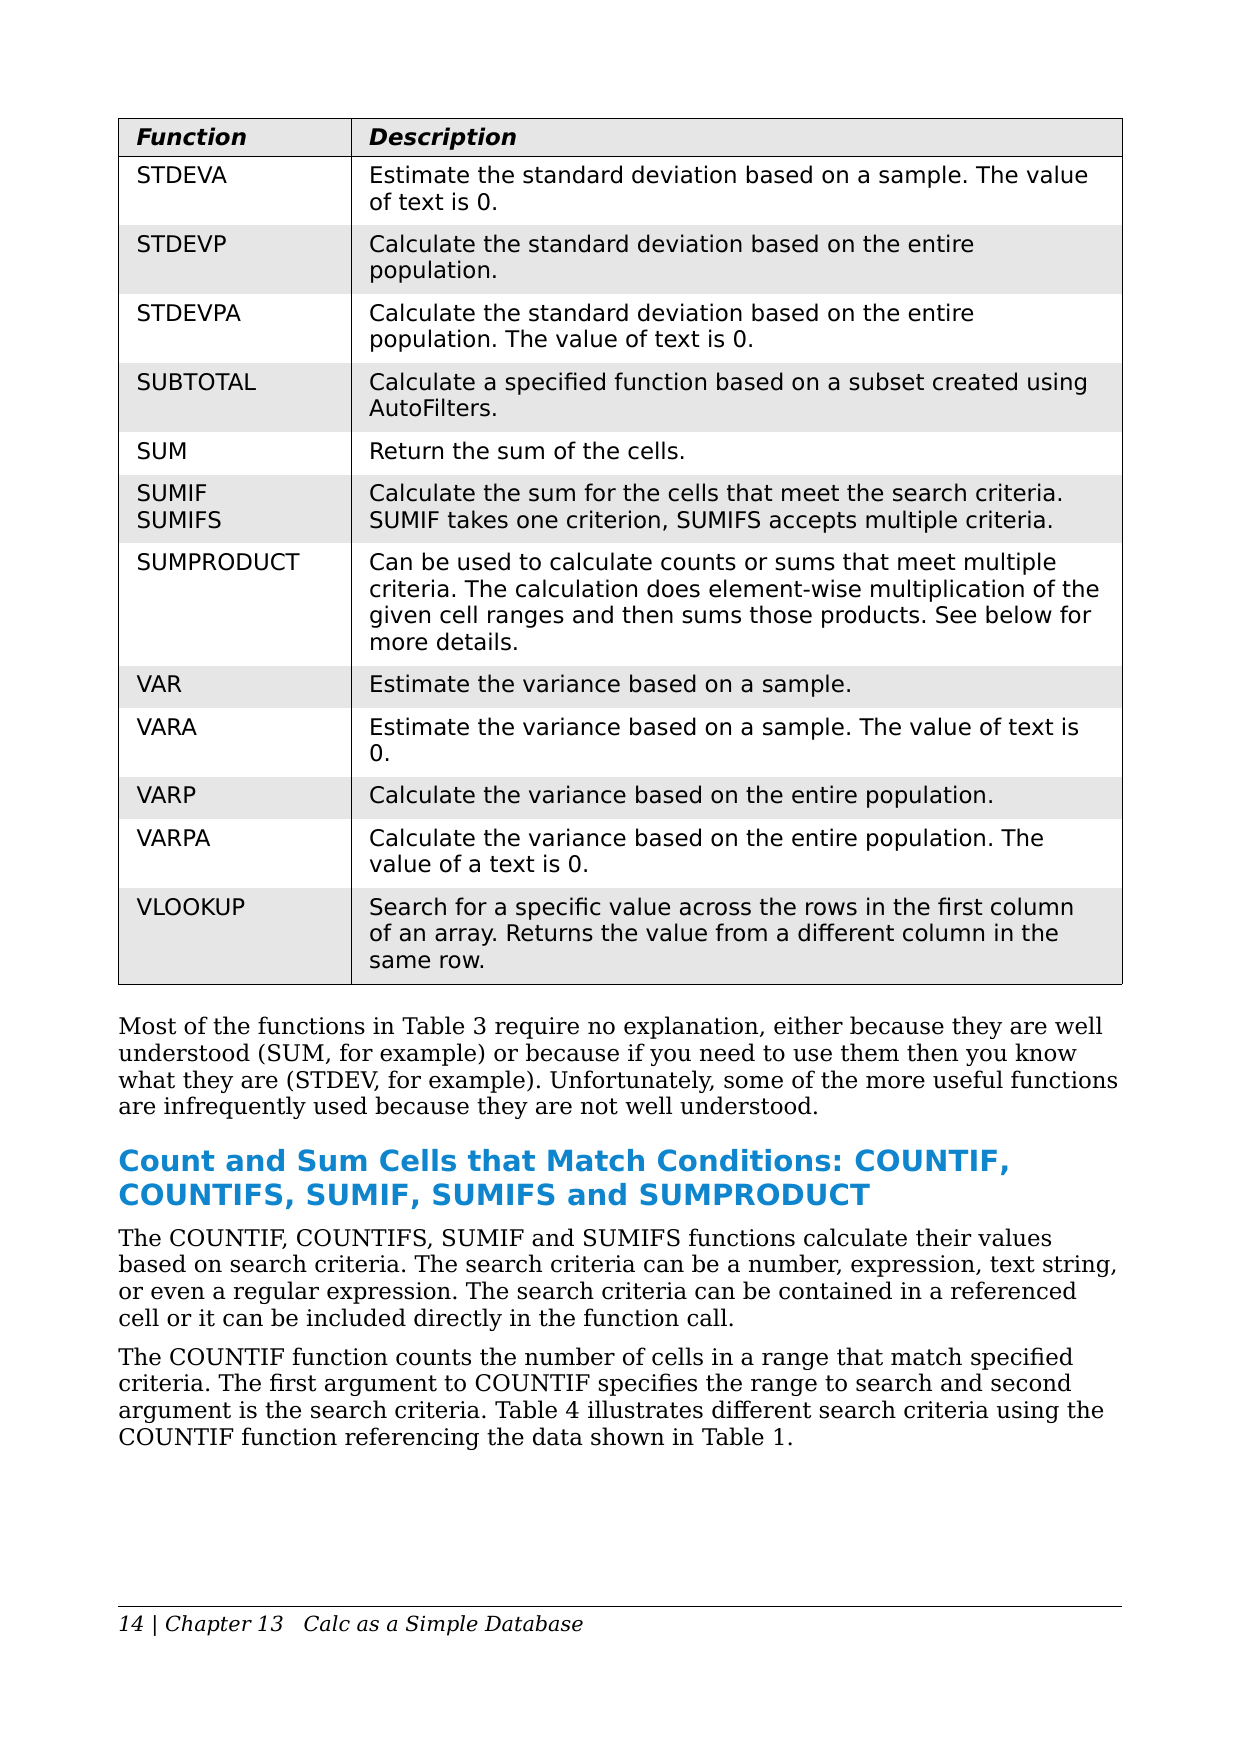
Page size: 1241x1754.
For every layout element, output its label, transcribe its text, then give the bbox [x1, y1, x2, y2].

table_cell VARA [119, 708, 351, 777]
table_cell Calculate the standard deviation based on the entire population. [352, 225, 1122, 294]
table_cell SUBTOTAL [119, 363, 351, 432]
table_cell Search for a specific value across the rows in the first column of an array. Returns the value from a different column in the same row. [352, 888, 1122, 984]
table_header Function [119, 119, 351, 156]
table_cell Calculate the sum for the cells that meet the search criteria. SUMIF takes one criterion, SUMIFS accepts multiple criteria. [352, 475, 1122, 543]
table_cell VARP [119, 777, 351, 819]
table_cell VARPA [119, 819, 351, 888]
text The COUNTIF, COUNTIFS, SUMIF and SUMIFS functions calculate their values based on search criteria. The search criteria can be a number, expression, text string, or even a regular expression. The search criteria can be contained in a referenced cell or it can be included directly in the function call. [118, 1225, 1122, 1331]
text Most of the functions in Table 3 require no explanation, either because they are well understood (SUM, for example) or because if you need to use them then you know what they are (STDEV, for example). Unfortunately, some of the more useful functions are infrequently used because they are not well understood. [118, 1013, 1122, 1120]
table_cell Estimate the standard deviation based on a sample. The value of text is 0. [352, 157, 1122, 225]
table_cell Estimate the variance based on a sample. [352, 666, 1122, 708]
table_cell VLOOKUP [119, 888, 351, 984]
table_cell Can be used to calculate counts or sums that meet multiple criteria. The calculation does element-wise multiplication of the given cell ranges and then sums those products. See below for more details. [352, 544, 1122, 666]
table_cell VAR [119, 666, 351, 708]
subtitle Count and Sum Cells that Match Conditions: COUNTIF, COUNTIFS, SUMIF, SUMIFS and SUMPRODUCT [118, 1144, 1122, 1212]
table_cell SUM [119, 432, 351, 474]
table_cell Calculate the standard deviation based on the entire population. The value of text is 0. [352, 294, 1122, 363]
table_cell Calculate the variance based on the entire population. [352, 777, 1122, 819]
table_cell Calculate a specified function based on a subset created using AutoFilters. [352, 363, 1122, 432]
table_cell Calculate the variance based on the entire population. The value of a text is 0. [352, 819, 1122, 888]
table_cell Estimate the variance based on a sample. The value of text is 0. [352, 708, 1122, 777]
table_cell STDEVPA [119, 294, 351, 363]
table_header Description [352, 119, 1122, 156]
table_cell STDEVP [119, 225, 351, 294]
table_cell SUMIF SUMIFS [119, 475, 351, 543]
text The COUNTIF function counts the number of cells in a range that match specified criteria. The first argument to COUNTIF specifies the range to search and second argument is the search criteria. Table 4 illustrates different search criteria using the COUNTIF function referencing the data shown in Table 1. [118, 1344, 1122, 1451]
table_cell Return the sum of the cells. [352, 432, 1122, 474]
table_cell STDEVA [119, 157, 351, 225]
table_cell SUMPRODUCT [119, 544, 351, 666]
